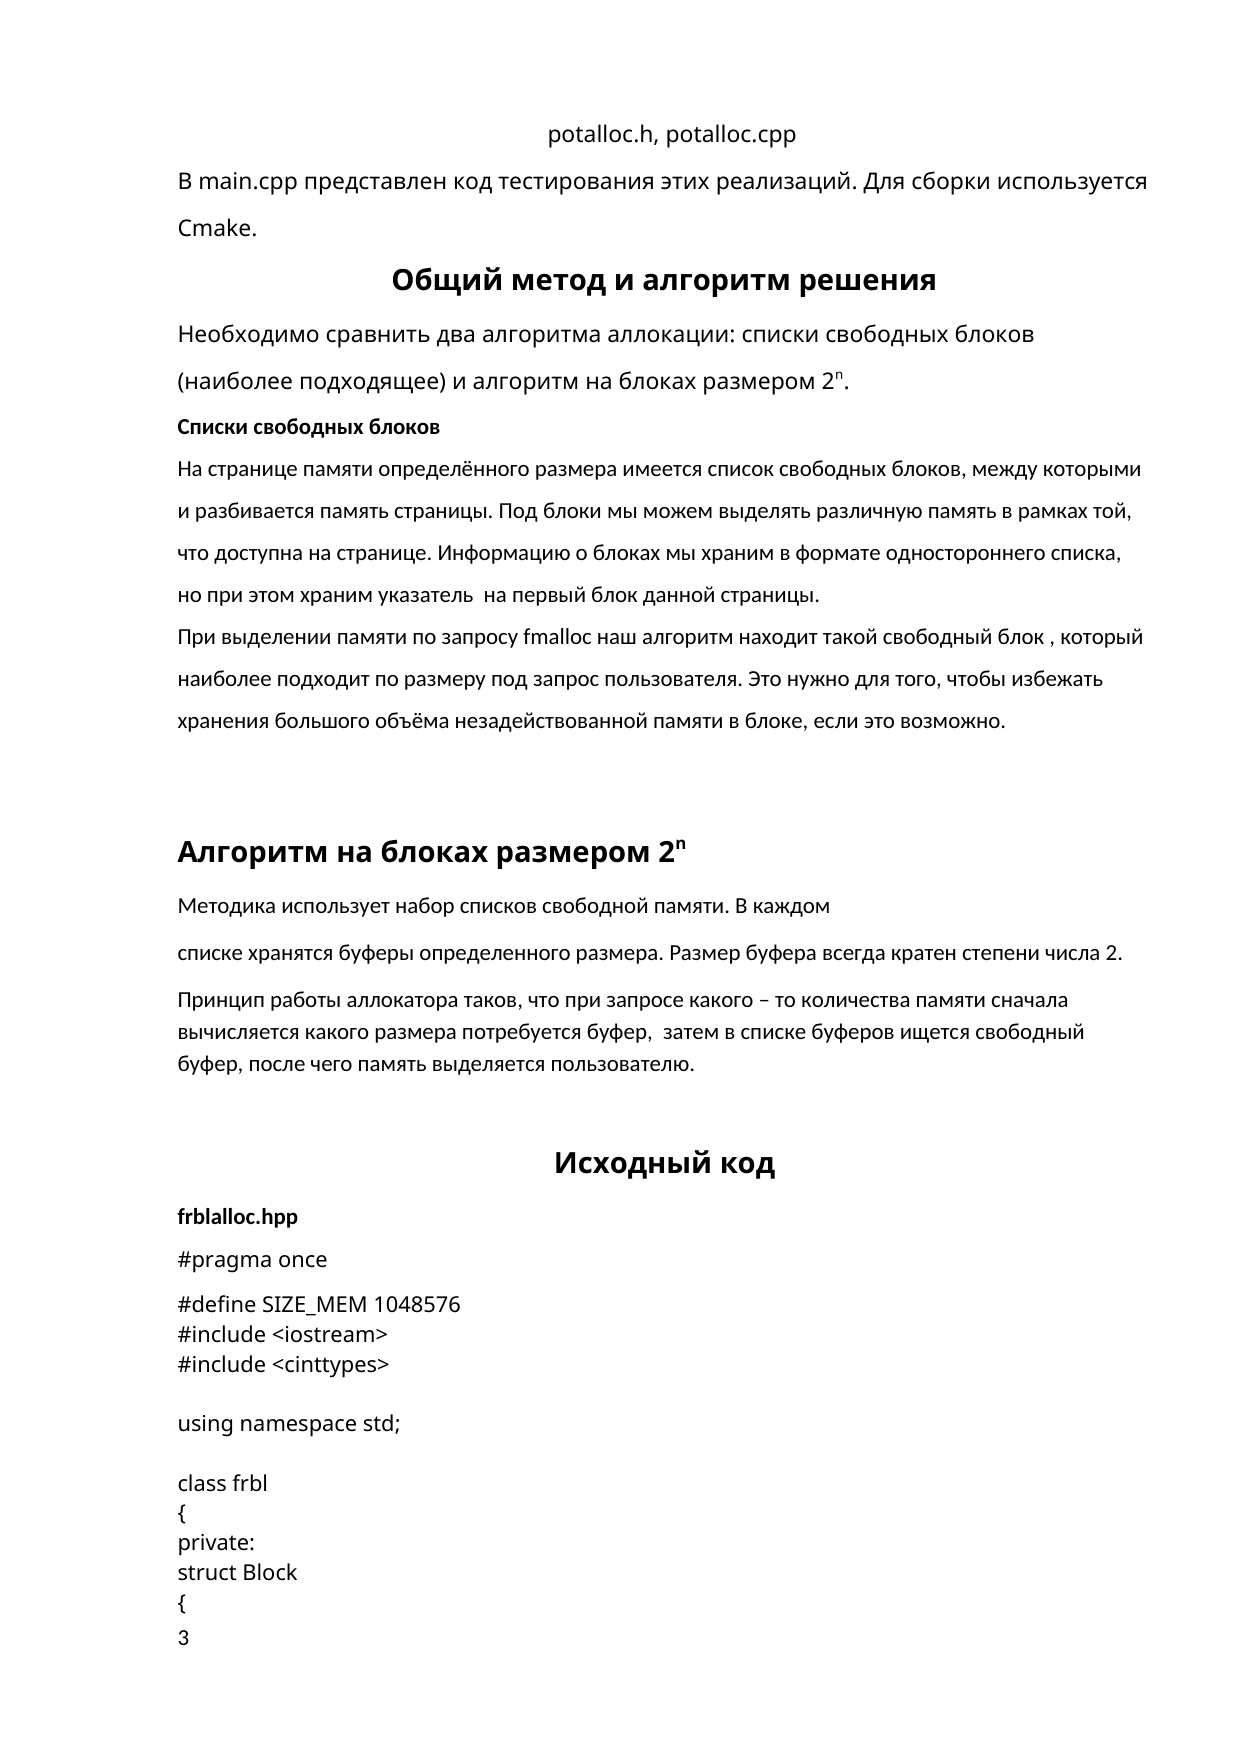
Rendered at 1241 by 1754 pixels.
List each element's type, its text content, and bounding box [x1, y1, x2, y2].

text Принцип работы аллокатора таков, что при запросе какого – то количества памяти сначала вычисляется какого размера потребуется буфер, затем в списке буферов ищется свободный буфер, после чего память выделяется пользователю. [177, 985, 1152, 1077]
text #pragma once [177, 1244, 1152, 1274]
text using namespace std; [177, 1408, 1152, 1438]
text На странице памяти определённого размера имеется список свободных блоков, между которыми и разбивается память страницы. Под блоки мы можем выделять различную память в рамках той, что доступна на странице. Информацию о блоках мы храним в формате одностороннего списка, но при этом храним указатель на первый блок данной страницы. [177, 454, 1152, 608]
text В main.cpp представлен код тестирования этих реализаций. Для сборки используется Cmake. [177, 165, 1152, 243]
text potalloc.h, potalloc.cpp [177, 118, 1152, 149]
text struct Block [177, 1557, 1152, 1587]
text class frbl [177, 1467, 1152, 1497]
text Списки свободных блоков [177, 412, 1152, 440]
text { [177, 1587, 1152, 1616]
text Исходный код [177, 1143, 1152, 1182]
text #include <cinttypes> [177, 1348, 1152, 1378]
text private: [177, 1527, 1152, 1557]
text При выделении памяти по запросу fmalloc наш алгоритм находит такой свободный блок , который наиболее подходит по размеру под запрос пользователя. Это нужно для того, чтобы избежать хранения большого объёма незадействованной памяти в блоке, если это возможно. [177, 622, 1152, 734]
text Алгоритм на блоках размером 2n [177, 832, 1152, 871]
text #define SIZE_MEM 1048576 [177, 1289, 1152, 1319]
text #include <iostream> [177, 1319, 1152, 1348]
text { [177, 1497, 1152, 1527]
text Общий метод и алгоритм решения [177, 259, 1152, 298]
text frblalloc.hpp [177, 1202, 1152, 1230]
text Методика использует набор списков свободной памяти. В каждом [177, 891, 1152, 919]
text списке хранятся буферы определенного размера. Размер буфера всегда кратен степени числа 2. [177, 938, 1152, 966]
text Необходимо сравнить два алгоритма аллокации: списки свободных блоков (наиболее подходящее) и алгоритм на блоках размером 2n. [177, 318, 1152, 396]
